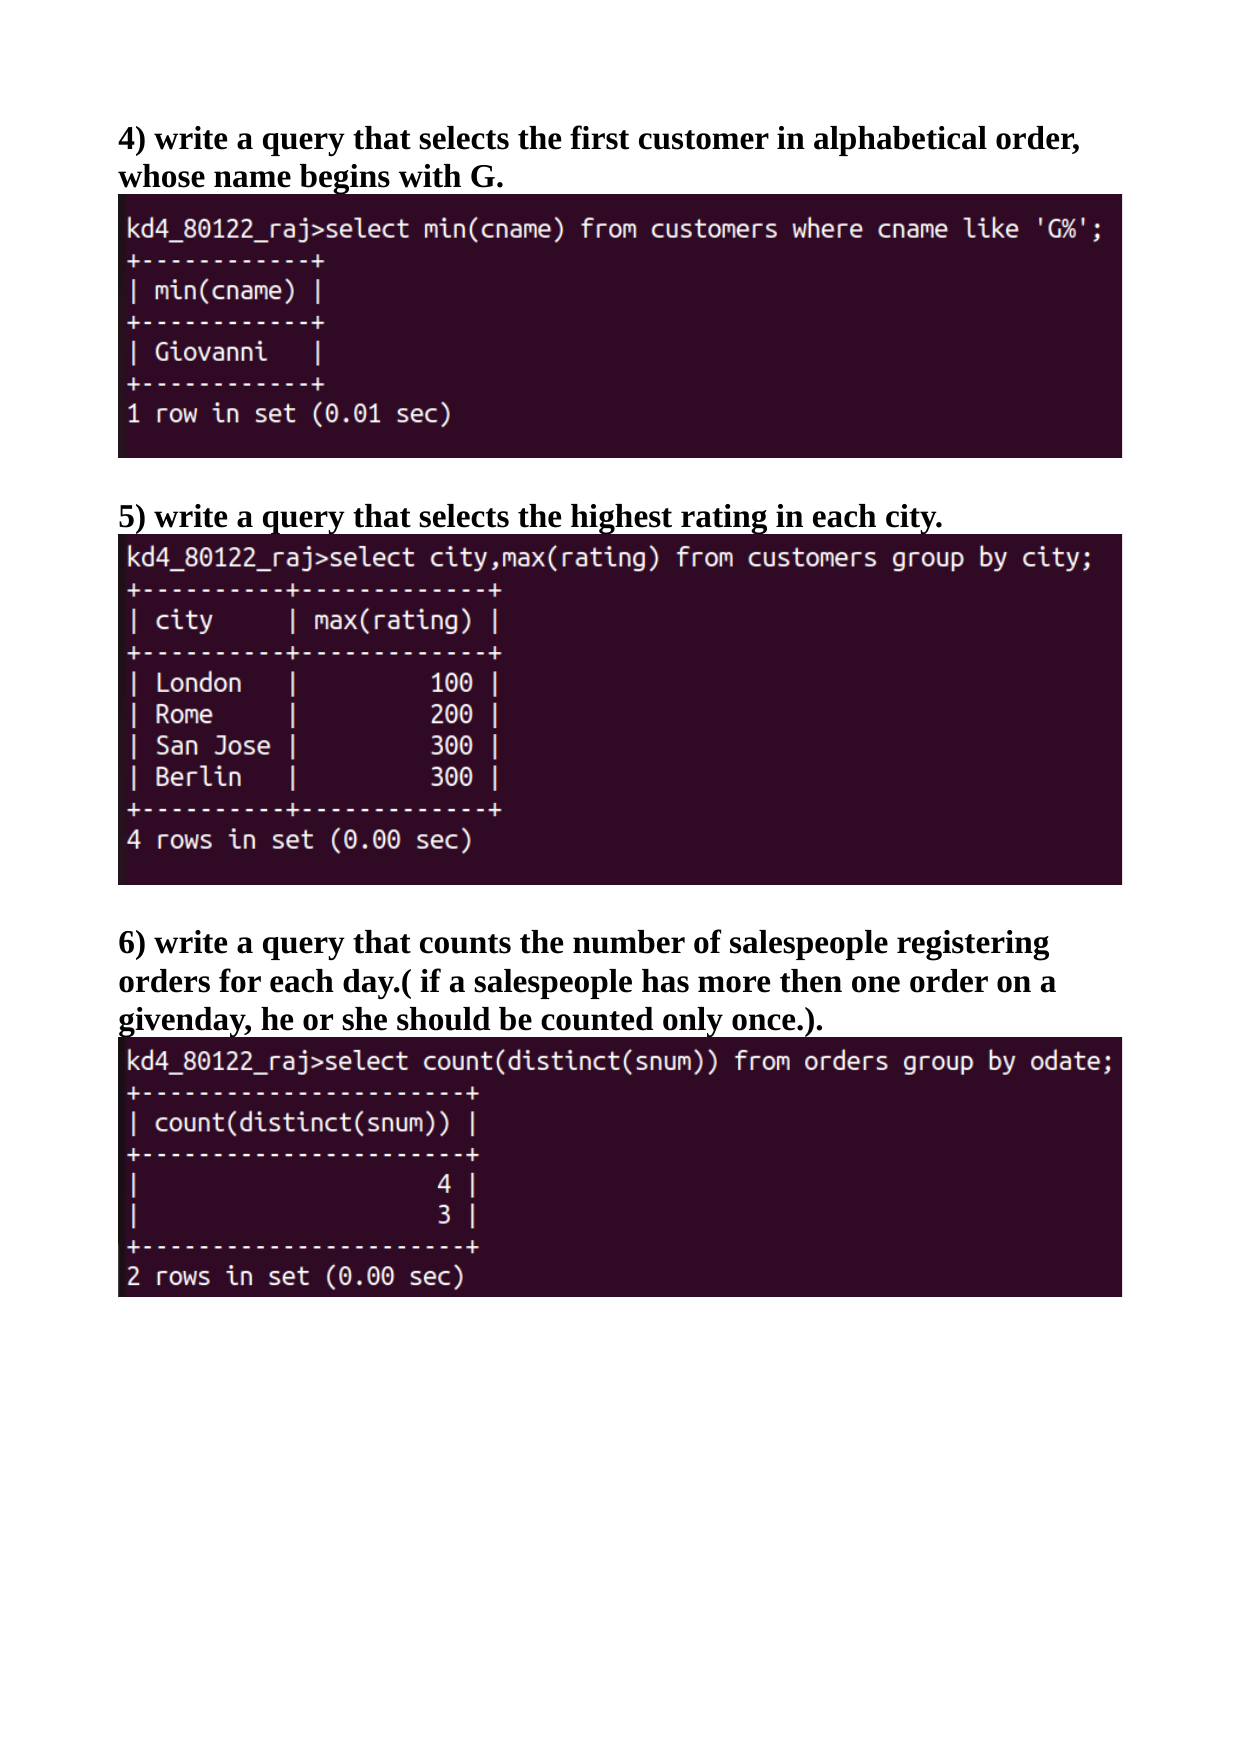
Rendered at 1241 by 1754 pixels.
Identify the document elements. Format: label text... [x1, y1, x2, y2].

text 6) write a query that counts the number of salespeople registering orders for each day.( if a salespeople has more then one order on a givenday, he or she should be counted only once.). [118, 923, 1122, 1037]
picture [118, 194, 1123, 458]
picture [118, 534, 1123, 885]
picture [118, 1037, 1123, 1297]
text 5) write a query that selects the highest rating in each city. [118, 496, 1122, 534]
text 4) write a query that selects the first customer in alphabetical order, whose name begins with G. [118, 118, 1122, 194]
